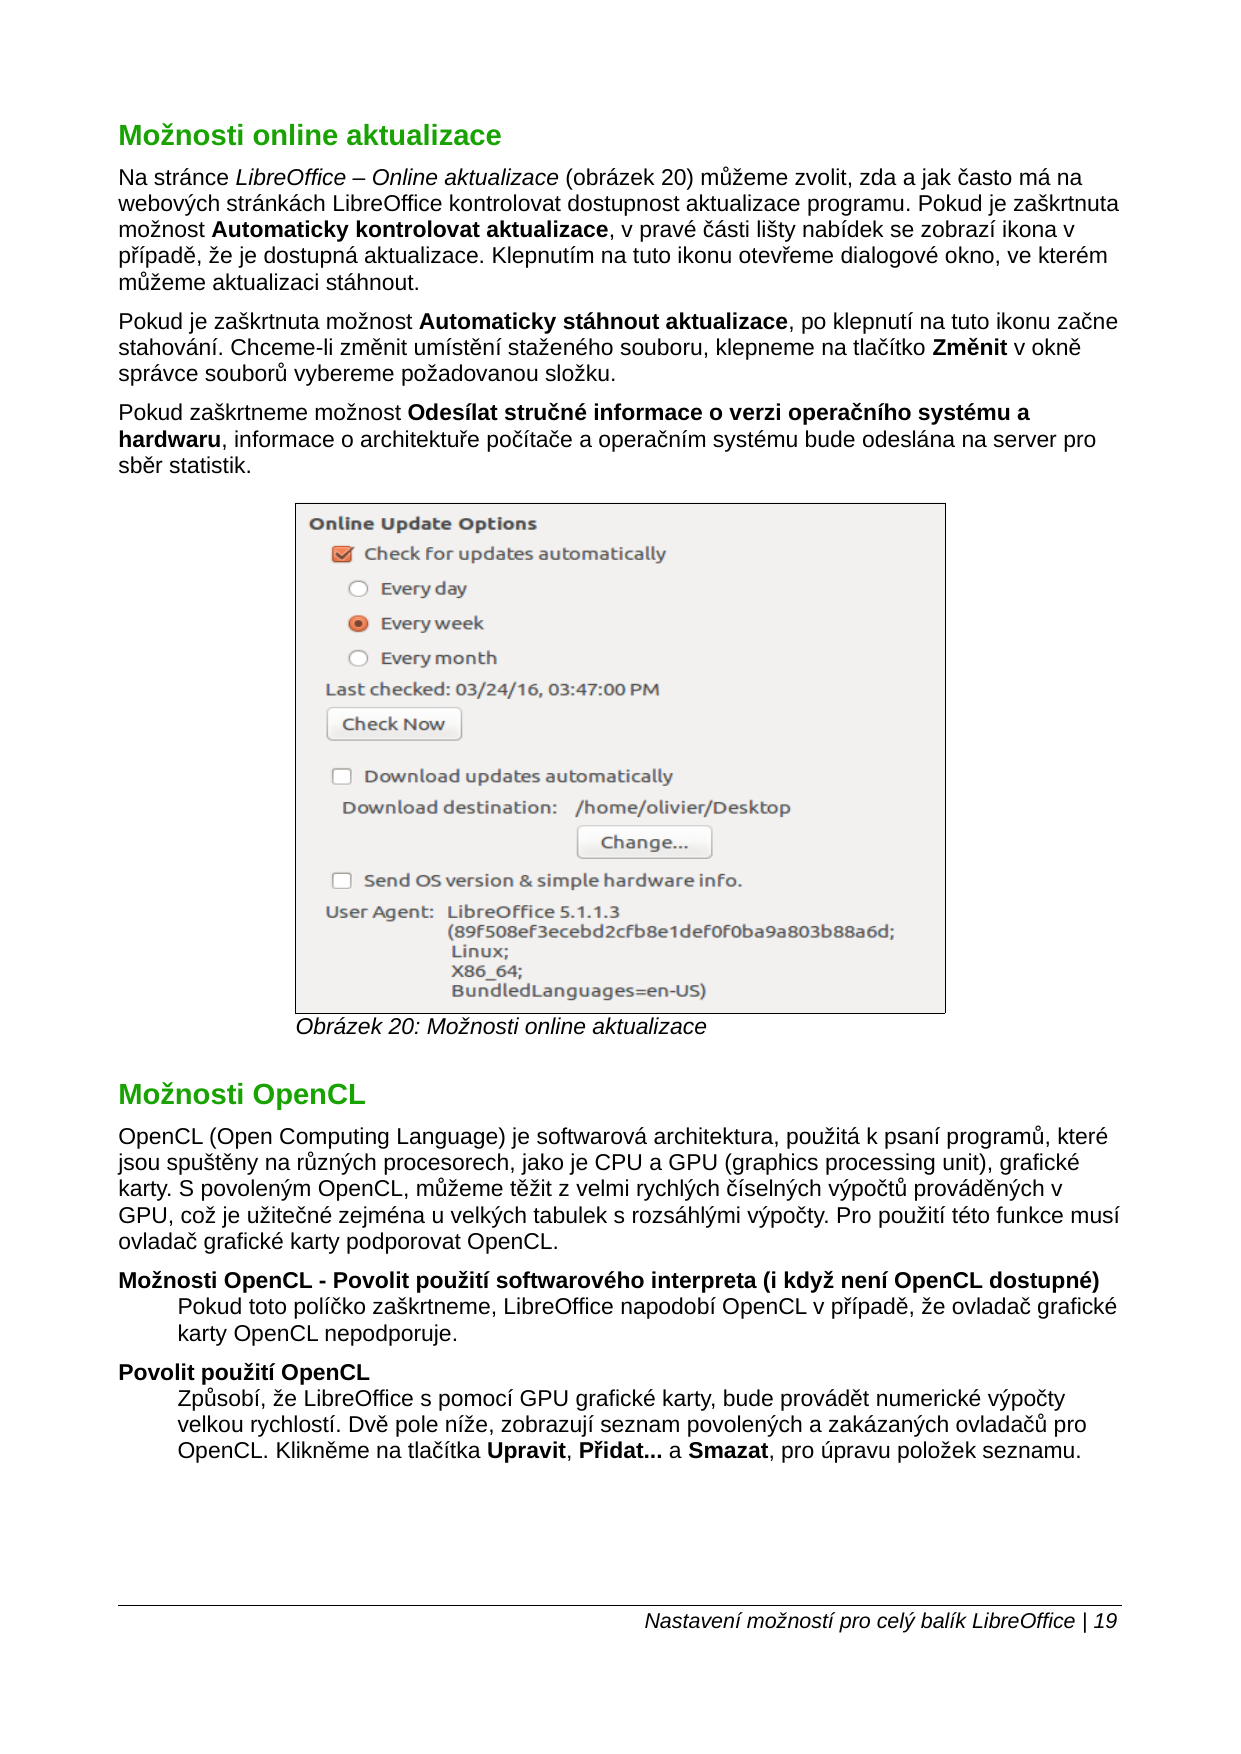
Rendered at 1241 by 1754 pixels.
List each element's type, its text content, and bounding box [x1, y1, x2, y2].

subtitle Možnosti OpenCL [118, 1077, 1122, 1111]
subtitle Možnosti online aktualizace [118, 118, 1122, 152]
text Pokud zaškrtneme možnost Odesílat stručné informace o verzi operačního systému a hardwaru, informace o architektuře počítače a operačním systému bude odeslána na server pro sběr statistik. [118, 399, 1122, 478]
text Možnosti OpenCL - Povolit použití softwarového interpreta (i když není OpenCL dostupné) [118, 1267, 1122, 1293]
text OpenCL (Open Computing Language) je softwarová architektura, použitá k psaní programů, které jsou spuštěny na různých procesorech, jako je CPU a GPU (graphics processing unit), grafické karty. S povoleným OpenCL, můžeme těžit z velmi rychlých číselných výpočtů prováděných v GPU, což je užitečné zejména u velkých tabulek s rozsáhlými výpočty. Pro použití této funkce musí ovladač grafické karty podporovat OpenCL. [118, 1123, 1122, 1254]
text Způsobí, že LibreOffice s pomocí GPU grafické karty, bude provádět numerické výpočty velkou rychlostí. Dvě pole níže, zobrazují seznam povolených a zakázaných ovladačů pro OpenCL. Klikněme na tlačítka Upravit, Přidat... a Smazat, pro úpravu položek seznamu. [177, 1385, 1122, 1464]
text Pokud je zaškrtnuta možnost Automaticky stáhnout aktualizace, po klepnutí na tuto ikonu začne stahování. Chceme-li změnit umístění staženého souboru, klepneme na tlačítko Změnit v okně správce souborů vybereme požadovanou složku. [118, 308, 1122, 387]
text Povolit použití OpenCL [118, 1358, 1122, 1385]
text Pokud toto políčko zaškrtneme, LibreOffice napodobí OpenCL v případě, že ovladač grafické karty OpenCL nepodporuje. [177, 1293, 1122, 1346]
picture [296, 504, 945, 1013]
text Obrázek 20: Možnosti online aktualizace [295, 1014, 945, 1039]
text Na stránce LibreOffice – Online aktualizace (obrázek 20) můžeme zvolit, zda a jak často má na webových stránkách LibreOffice kontrolovat dostupnost aktualizace programu. Pokud je zaškrtnuta možnost Automaticky kontrolovat aktualizace, v pravé části lišty nabídek se zobrazí ikona v případě, že je dostupná aktualizace. Klepnutím na tuto ikonu otevřeme dialogové okno, ve kterém můžeme aktualizaci stáhnout. [118, 163, 1122, 295]
